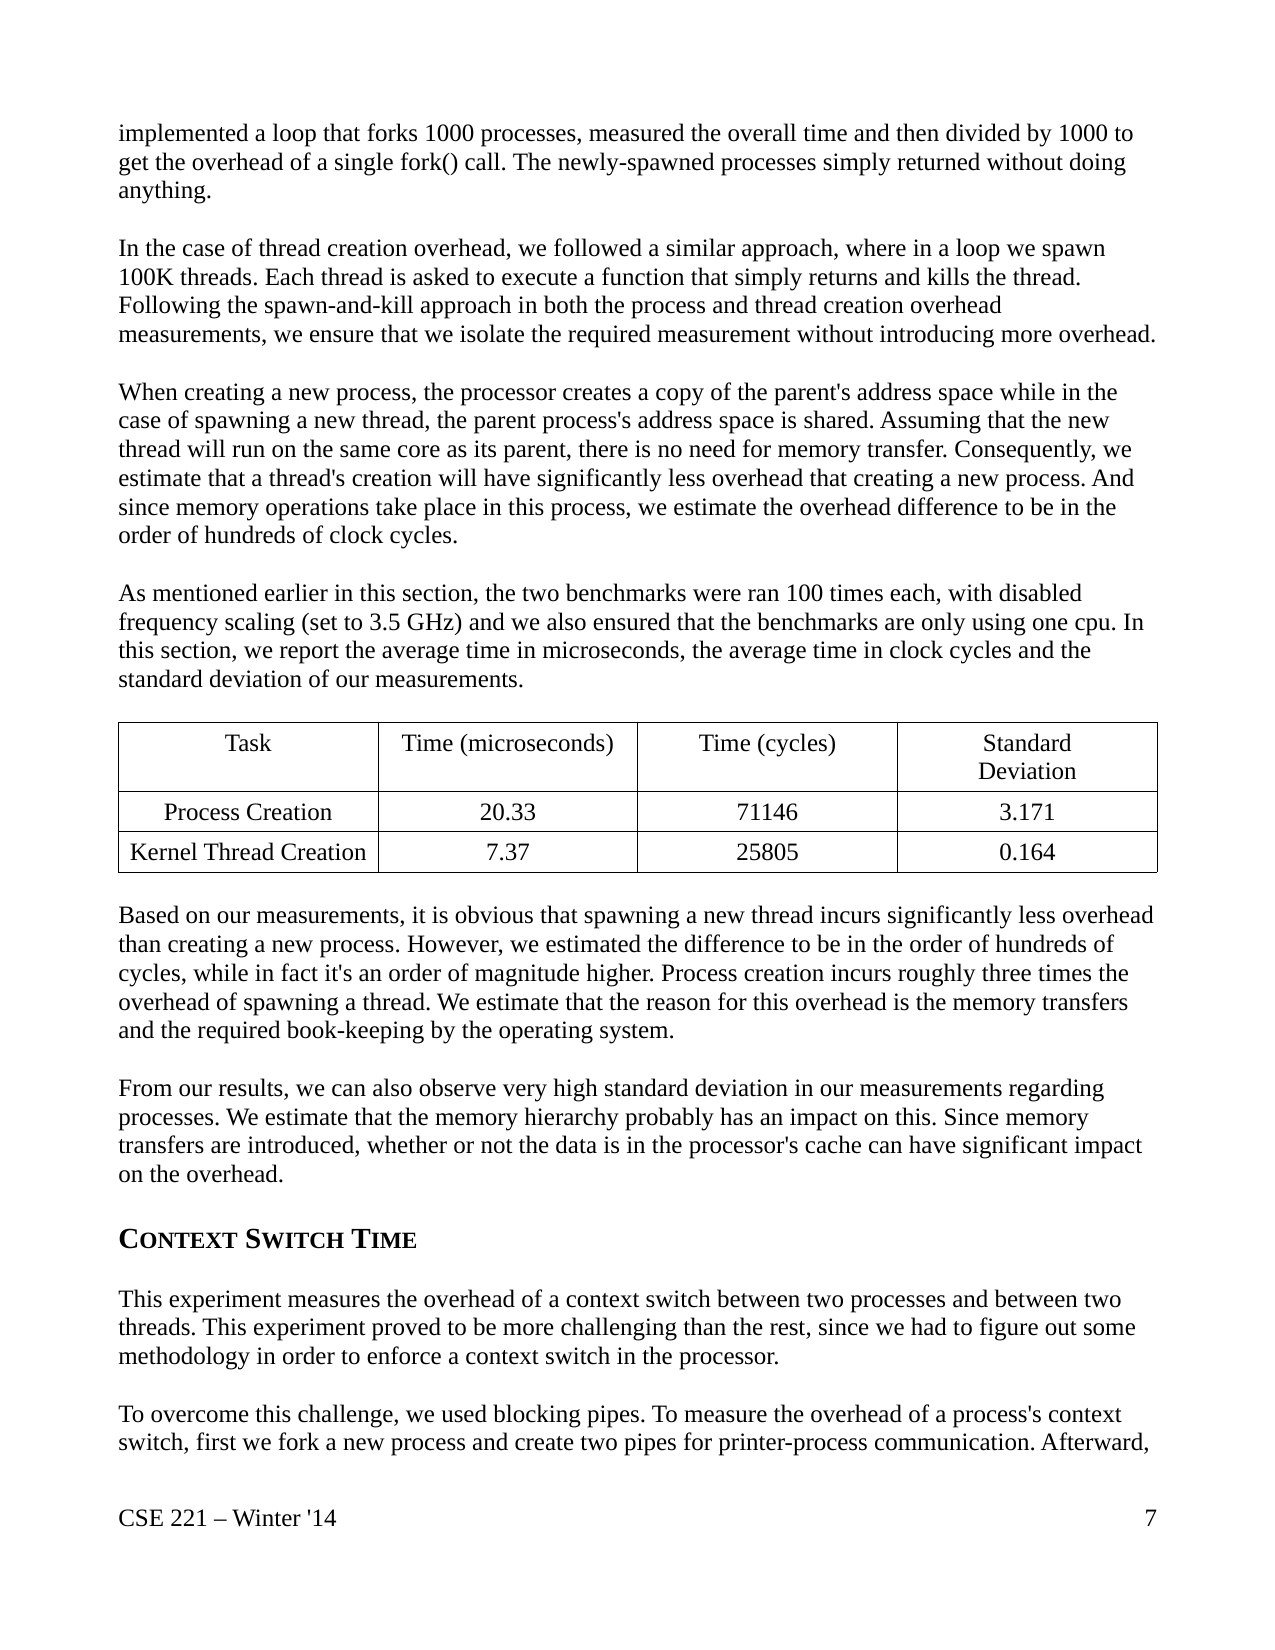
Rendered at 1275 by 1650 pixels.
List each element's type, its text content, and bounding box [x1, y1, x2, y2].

text As mentioned earlier in this section, the two benchmarks were ran 100 times each, with disabled frequency scaling (set to 3.5 GHz) and we also ensured that the benchmarks are only using one cpu. In this section, we report the average time in microseconds, the average time in clock cycles and the standard deviation of our measurements. [118, 578, 1157, 693]
table_header Task [119, 723, 378, 791]
text This experiment measures the overhead of a context switch between two processes and between two threads. This experiment proved to be more challenging than the rest, since we had to figure out some methodology in order to enforce a context switch in the processor. [118, 1284, 1157, 1370]
table_header Standard Deviation [898, 723, 1157, 791]
table_cell Kernel Thread Creation [119, 832, 378, 872]
text When creating a new process, the processor creates a copy of the parent's address space while in the case of spawning a new thread, the parent process's address space is shared. Assuming that the new thread will run on the same core as its parent, there is no need for memory transfer. Consequently, we estimate that a thread's creation will have significantly less overhead that creating a new process. And since memory operations take place in this process, we estimate the overhead difference to be in the order of hundreds of clock cycles. [118, 377, 1157, 549]
table_cell Process Creation [119, 792, 378, 831]
text To overcome this challenge, we used blocking pipes. To measure the overhead of a process's context switch, first we fork a new process and create two pipes for printer-process communication. Afterward, [118, 1399, 1157, 1456]
table_header Time (microseconds) [379, 723, 637, 791]
text implemented a loop that forks 1000 processes, measured the overall time and then divided by 1000 to get the overhead of a single fork() call. The newly-spawned processes simply returned without doing anything. [118, 118, 1157, 204]
table_cell 7.37 [379, 832, 637, 872]
table_cell 0.164 [898, 832, 1157, 872]
table_cell 3.171 [898, 792, 1157, 831]
table_cell 20.33 [379, 792, 637, 831]
text Based on our measurements, it is obvious that spawning a new thread incurs significantly less overhead than creating a new process. However, we estimated the difference to be in the order of hundreds of cycles, while in fact it's an order of magnitude higher. Process creation incurs roughly three times the overhead of spawning a thread. We estimate that the reason for this overhead is the memory transfers and the required book-keeping by the operating system. [118, 900, 1157, 1044]
text From our results, we can also observe very high standard deviation in our measurements regarding processes. We estimate that the memory hierarchy probably has an impact on this. Since memory transfers are introduced, whether or not the data is in the processor's cache can have significant impact on the overhead. [118, 1073, 1157, 1188]
table_cell 71146 [638, 792, 897, 831]
table_header Time (cycles) [638, 723, 897, 791]
text In the case of thread creation overhead, we followed a similar approach, where in a loop we spawn 100K threads. Each thread is asked to execute a function that simply returns and kills the thread. Following the spawn-and-kill approach in both the process and thread creation overhead measurements, we ensure that we isolate the required measurement without introducing more overhead. [118, 233, 1157, 348]
table_cell 25805 [638, 832, 897, 872]
text Context Switch Time [118, 1221, 1157, 1255]
